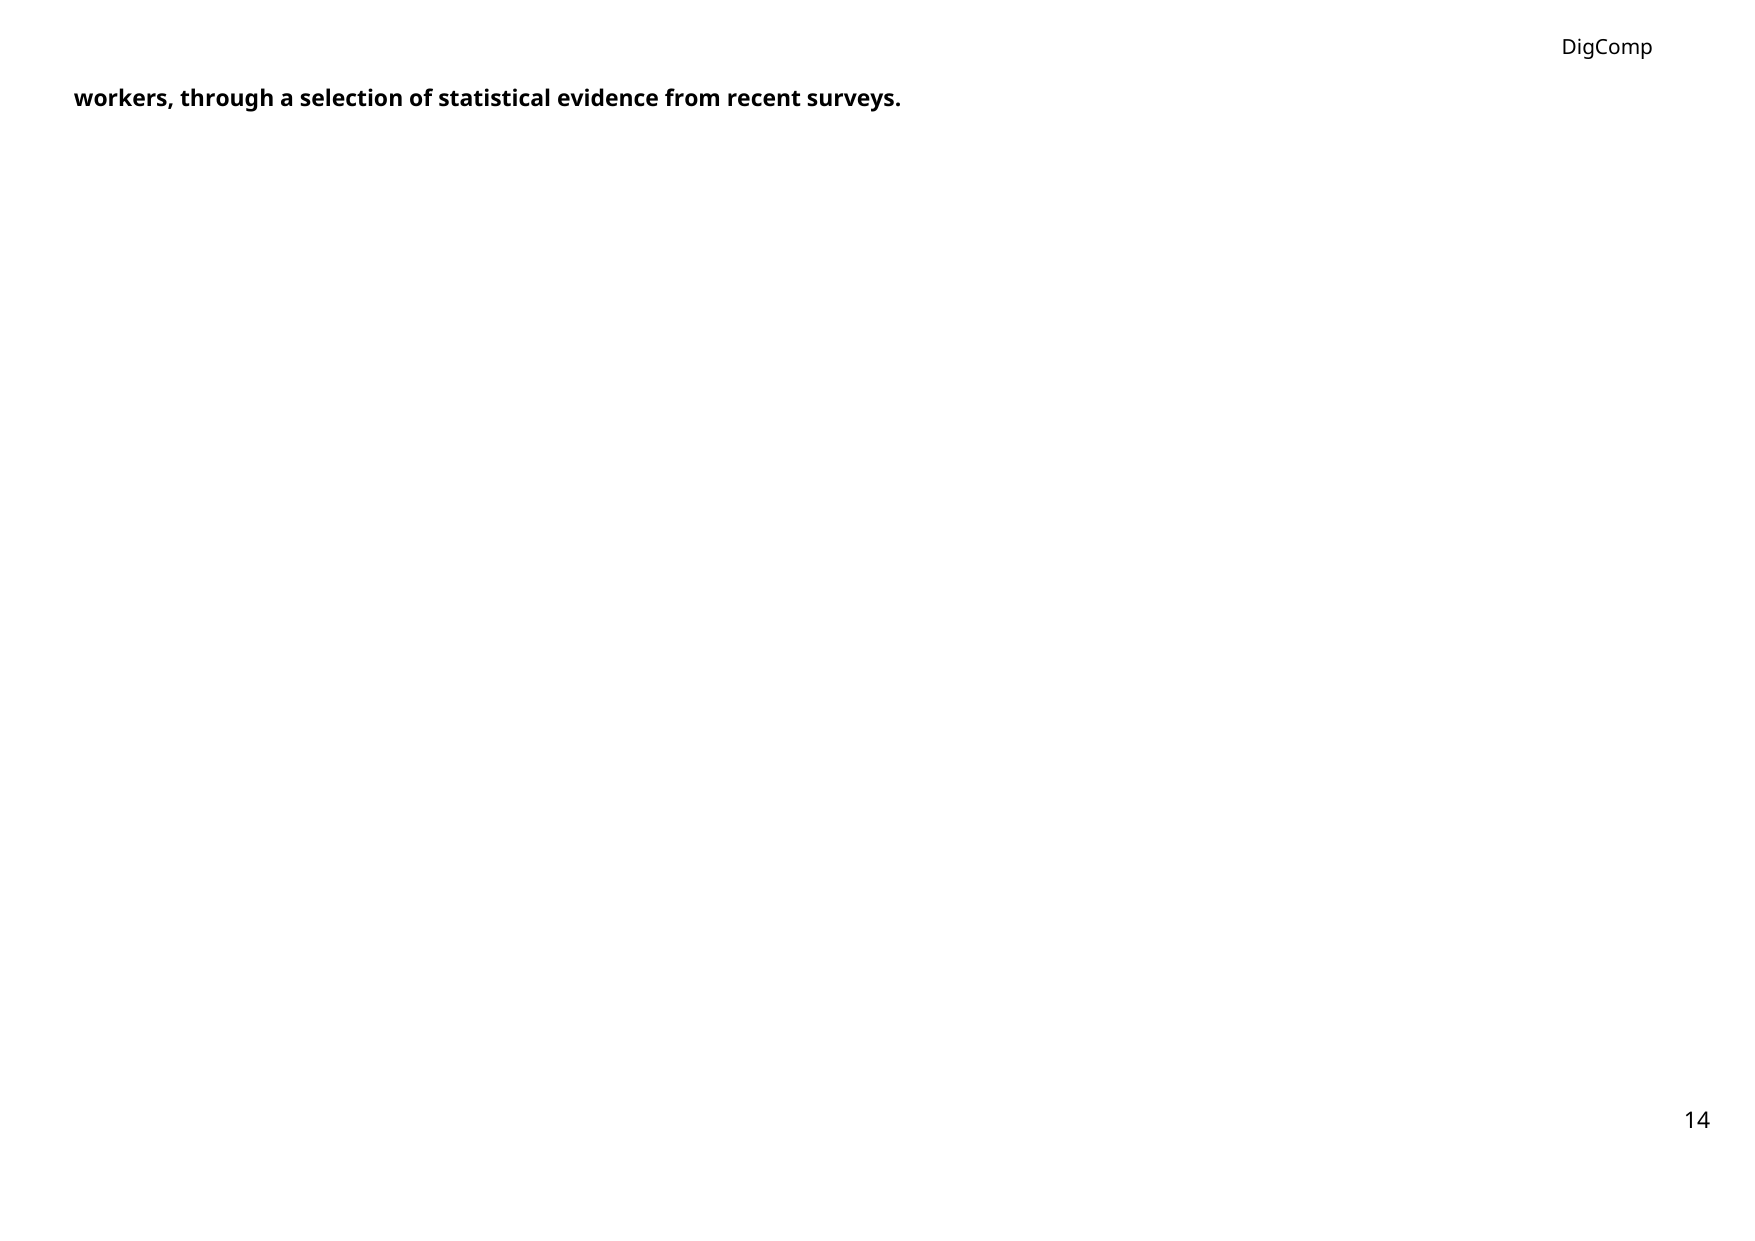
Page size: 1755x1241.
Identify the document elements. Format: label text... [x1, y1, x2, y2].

text workers, through a selection of statistical evidence from recent surveys. [74, 82, 1710, 113]
